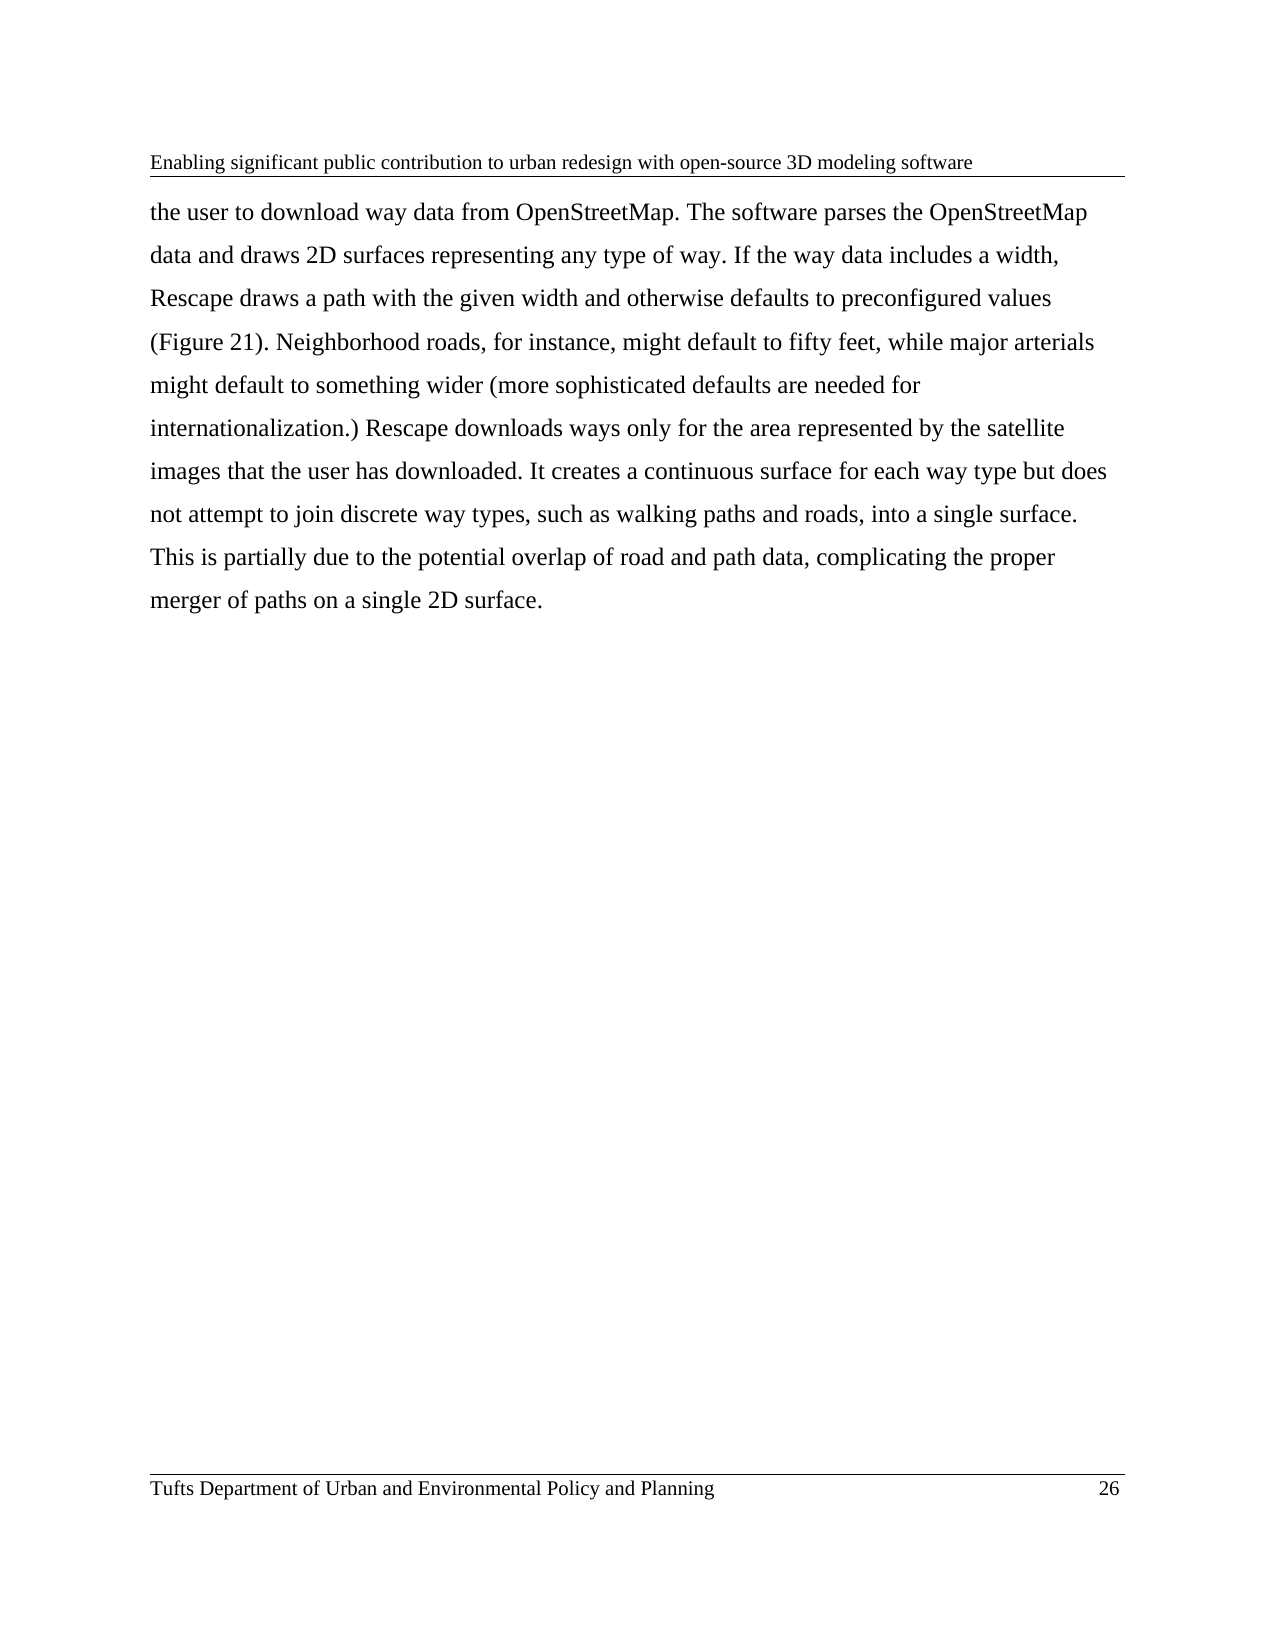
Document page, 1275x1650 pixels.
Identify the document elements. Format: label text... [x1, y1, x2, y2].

text Rescape fills a void in Sketchup by allowing the user to download way data from OpenStreetMap. The software parses the OpenStreetMap data and draws 2D surfaces representing any type of way. If the way data includes a width, Rescape draws a path with the given width and otherwise defaults to preconfigured values (Figure 21). Neighborhood roads, for instance, might default to fifty feet, while major arterials might default to something wider (more sophisticated defaults are needed for internationalization.) Rescape downloads ways only for the area represented by the satellite images that the user has downloaded. It creates a continuous surface for each way type but does not attempt to join discrete way types, such as walking paths and roads, into a single surface. This is partially due to the potential overlap of road and path data, complicating the proper merger of paths on a single 2D surface. [150, 197, 1125, 614]
